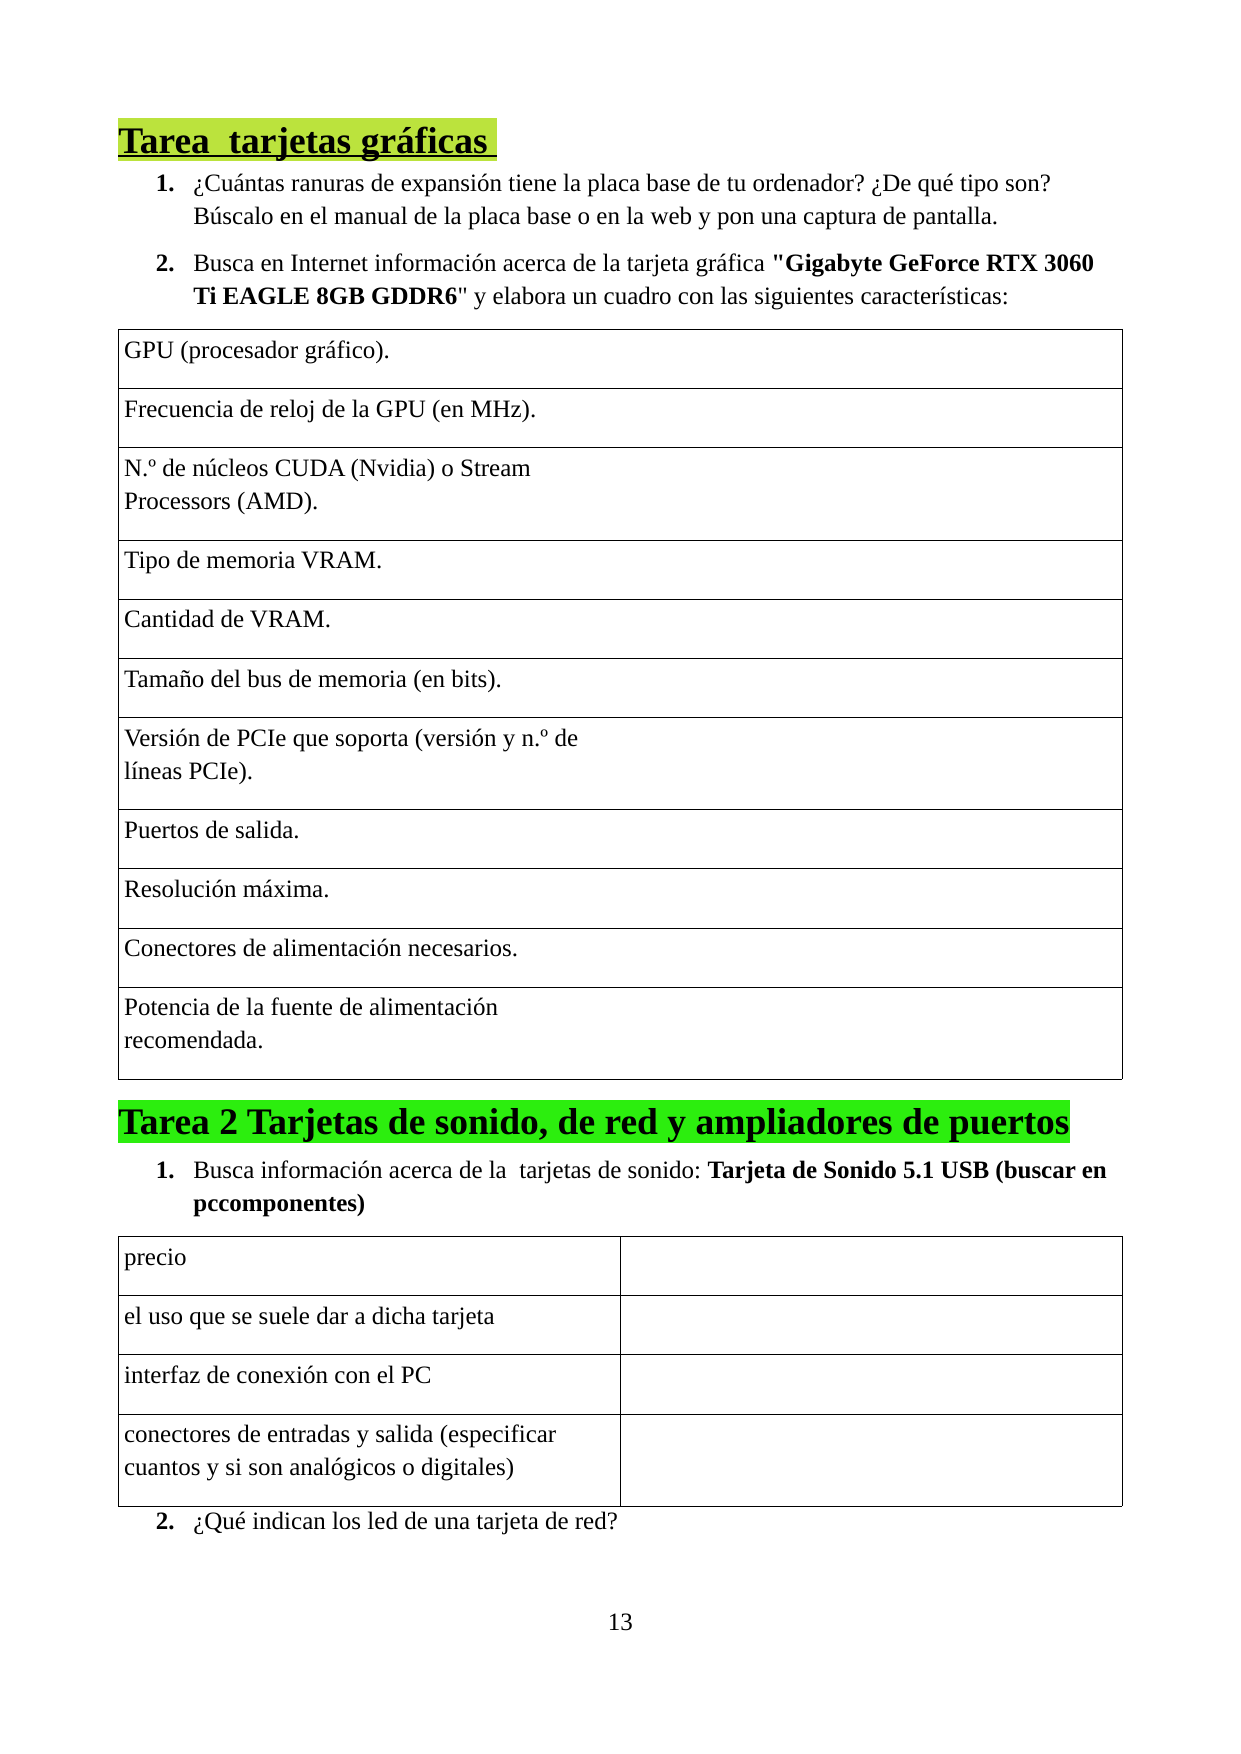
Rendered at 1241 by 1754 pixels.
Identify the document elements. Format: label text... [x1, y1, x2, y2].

table_cell [620, 389, 1122, 447]
list ¿Cuántas ranuras de expansión tiene la placa base de tu ordenador? ¿De qué tipo son? Búscalo en el manual de la placa base o en la web y pon una captura de pantalla. [156, 168, 1122, 229]
table_cell Resolución máxima. [119, 869, 620, 927]
list Busca información acerca de la tarjetas de sonido: Tarjeta de Sonido 5.1 USB (buscar en pccomponentes) [156, 1155, 1122, 1217]
table_cell Cantidad de VRAM. [119, 600, 620, 658]
table_cell N.º de núcleos CUDA (Nvidia) o Stream Processors (AMD). [119, 448, 620, 539]
table_cell [621, 1296, 1122, 1354]
table_cell el uso que se suele dar a dicha tarjeta [119, 1296, 620, 1354]
table_cell [621, 1415, 1122, 1506]
table_cell Frecuencia de reloj de la GPU (en MHz). [119, 389, 620, 447]
table_header [620, 330, 1122, 388]
table_cell [620, 869, 1122, 927]
table_cell [621, 1355, 1122, 1413]
table_cell Versión de PCIe que soporta (versión y n.º de líneas PCIe). [119, 718, 620, 809]
table_cell [620, 988, 1122, 1079]
table_cell [620, 600, 1122, 658]
table_header [621, 1237, 1122, 1295]
table_cell [620, 448, 1122, 539]
table_cell [620, 659, 1122, 717]
list ¿Qué indican los led de una tarjeta de red? [156, 1507, 1122, 1534]
table_cell [620, 929, 1122, 987]
list Busca en Internet información acerca de la tarjeta gráfica "Gigabyte GeForce RTX 3060 Ti EAGLE 8GB GDDR6" y elabora un cuadro con las siguientes características: [156, 248, 1122, 310]
table_cell Potencia de la fuente de alimentación recomendada. [119, 988, 620, 1079]
table_cell Tamaño del bus de memoria (en bits). [119, 659, 620, 717]
table_cell Tipo de memoria VRAM. [119, 541, 620, 599]
table_cell Conectores de alimentación necesarios. [119, 929, 620, 987]
subtitle Tarea 2 Tarjetas de sonido, de red y ampliadores de puertos [118, 1100, 1122, 1143]
table_cell [620, 541, 1122, 599]
table_cell [620, 810, 1122, 868]
table_header GPU (procesador gráfico). [119, 330, 620, 388]
subtitle Tarea tarjetas gráficas [118, 118, 1122, 161]
table_cell Puertos de salida. [119, 810, 620, 868]
table_cell conectores de entradas y salida (especificar cuantos y si son analógicos o digitales) [119, 1415, 620, 1506]
table_cell interfaz de conexión con el PC [119, 1355, 620, 1413]
table_header precio [119, 1237, 620, 1295]
table_cell [620, 718, 1122, 809]
